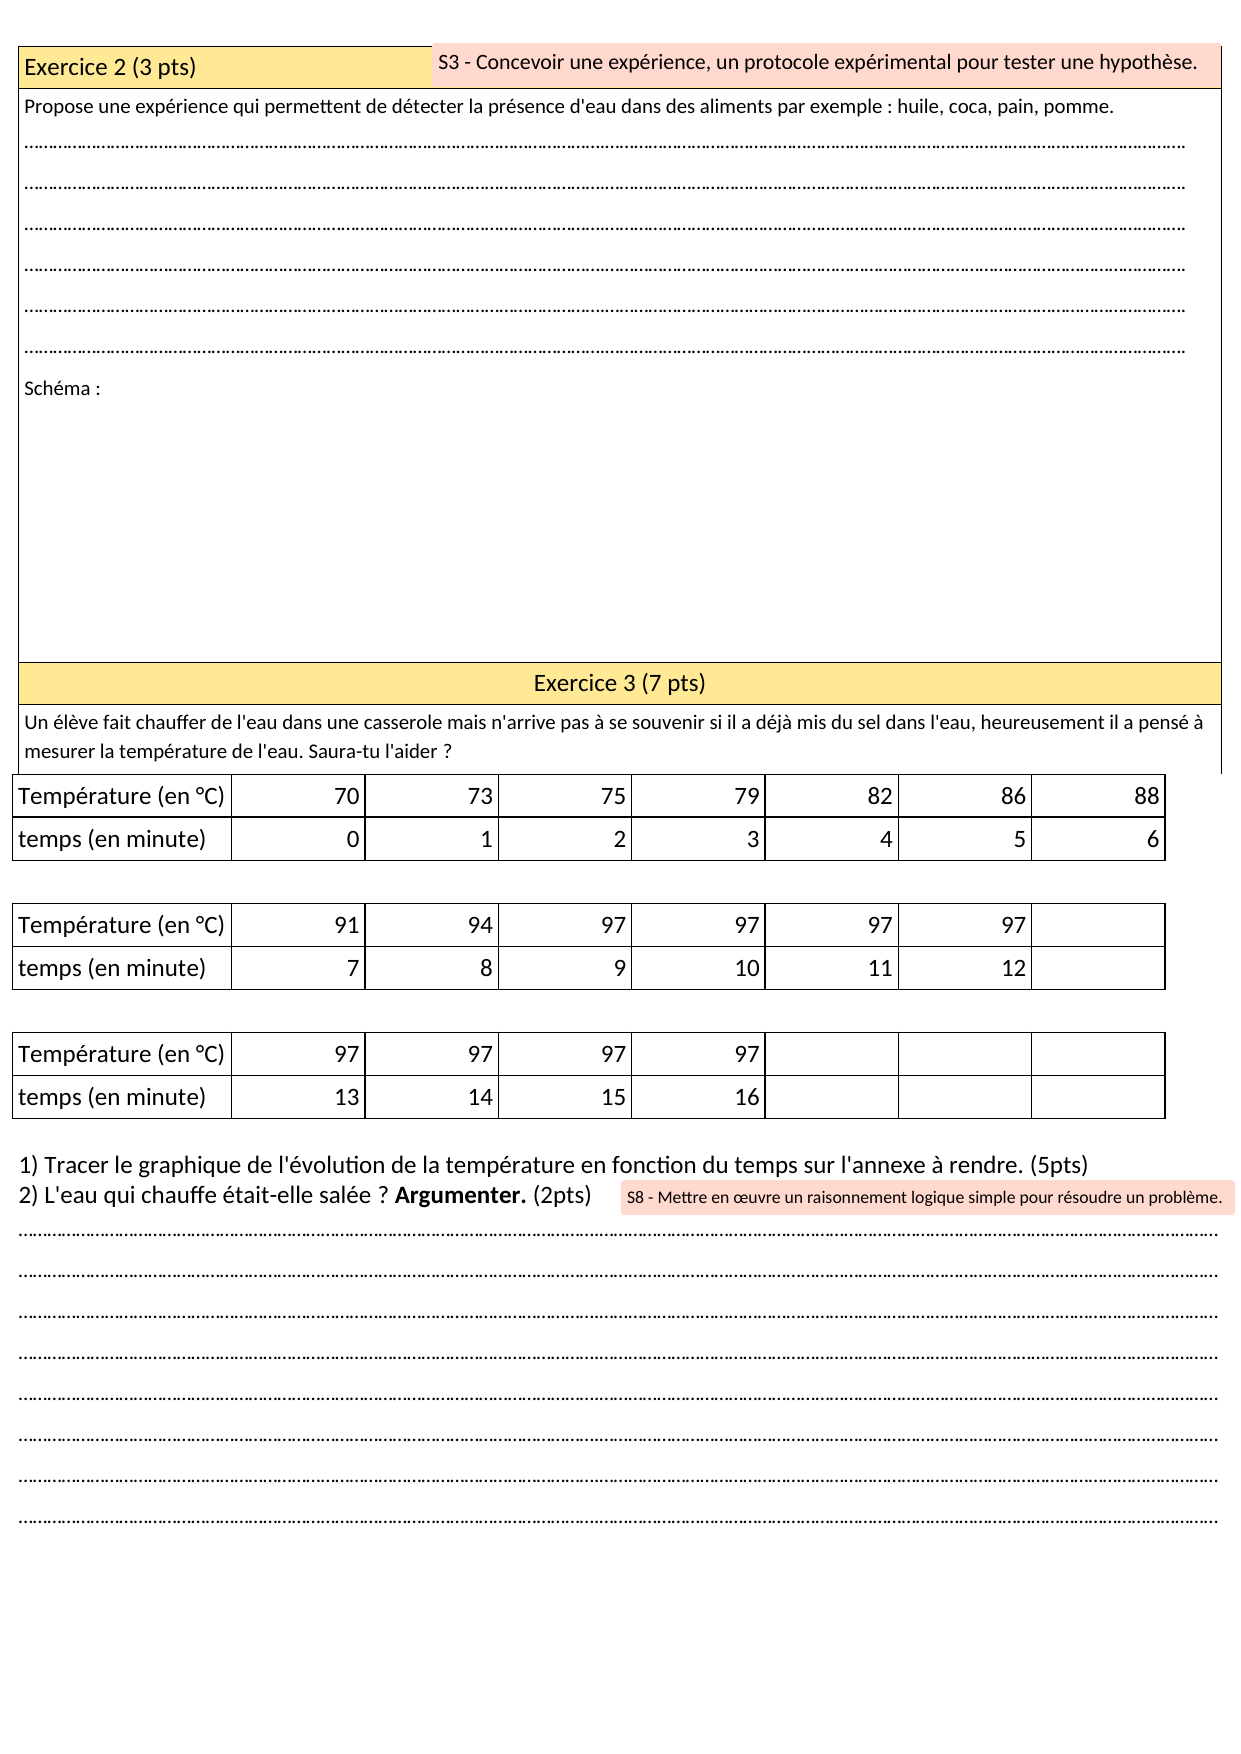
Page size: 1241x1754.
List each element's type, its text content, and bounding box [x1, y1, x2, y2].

table_cell [898, 990, 1032, 1032]
table_cell [1032, 990, 1165, 1032]
table_cell 8 [366, 947, 498, 988]
table_cell 5 [899, 818, 1031, 859]
table_cell [766, 1033, 898, 1074]
table_header 82 [766, 775, 898, 816]
table_cell 97 [632, 904, 764, 946]
table_cell [1032, 904, 1164, 946]
table_header Température (en °C) [13, 775, 231, 816]
table_cell 97 [766, 904, 898, 946]
text 2) L'eau qui chauffe était-elle salée ? Argumenter. (2pts) [18, 1180, 622, 1210]
table_cell temps (en minute) [13, 947, 231, 988]
table_cell 97 [232, 1033, 364, 1074]
table_cell [632, 861, 765, 902]
table_cell [365, 990, 498, 1032]
table_cell [1032, 1033, 1164, 1074]
table_cell 1 [366, 818, 498, 859]
table_cell 91 [232, 904, 364, 946]
table_header 75 [499, 775, 631, 816]
table_cell 11 [766, 947, 898, 988]
table_cell 10 [632, 947, 764, 988]
table_cell [899, 1033, 1031, 1074]
table_cell 15 [499, 1076, 631, 1118]
table_cell [899, 1076, 1031, 1118]
table_header Exercice 2 (3 pts) [19, 47, 1221, 88]
table_cell 12 [899, 947, 1031, 988]
text ………………………………………………………………………………………………………….………………………………………………………………………………………………………………… [18, 1298, 1221, 1324]
text ………………………………………………………………………………………………………….………………………………………………………………………………………………………………… [18, 1216, 1221, 1242]
table_header 86 [899, 775, 1031, 816]
table_cell 97 [899, 904, 1031, 946]
table_cell temps (en minute) [13, 818, 231, 859]
table_cell Un élève fait chauffer de l'eau dans une casserole mais n'arrive pas à se souvenir si il a déjà mis du sel dans l'eau, heureusement il a pensé à mesurer la température de l'eau. Saura-tu l'aider ? [19, 705, 1221, 773]
table_cell 2 [499, 818, 631, 859]
text ………………………………………………………………………………………………………….………………………………………………………………………………………………………………… [18, 1503, 1221, 1529]
table_cell [1032, 1076, 1164, 1118]
table_cell [498, 990, 632, 1032]
table_header 79 [632, 775, 764, 816]
table_cell 4 [766, 818, 898, 859]
table_cell [12, 990, 232, 1032]
table_cell 14 [366, 1076, 498, 1118]
table_cell [766, 1076, 898, 1118]
table_cell Température (en °C) [13, 904, 231, 946]
table_cell [765, 861, 898, 902]
table_cell [898, 861, 1032, 902]
table_cell 97 [499, 1033, 631, 1074]
text ………………………………………………………………………………………………………….………………………………………………………………………………………………………………… [18, 1257, 1221, 1283]
table_cell [12, 861, 232, 902]
table_cell 97 [632, 1033, 764, 1074]
table_cell Propose une expérience qui permettent de détecter la présence d'eau dans des aliments par exemple : huile, coca, pain, pomme. ………………………………………………………………………………………………………….…………………………………………………………………………………………………………. ………………………………………………………………………………………………………….…………………………………………………………………………………………………………. ………………………………………………………………………………………………………….…………………………………………………………………………………………………………. ………………………………………………………………………………………………………….…………………………………………………………………………………………………………. ………………………………………………………………………………………………………….…………………………………………………………………………………………………………. ………………………………………………………………………………………………………….…………………………………………………………………………………………………………. Schéma : [19, 89, 1221, 662]
table_cell 97 [499, 904, 631, 946]
table_cell [765, 990, 898, 1032]
table_cell [1032, 861, 1165, 902]
table_cell 0 [232, 818, 364, 859]
table_cell 3 [632, 818, 764, 859]
text ………………………………………………………………………………………………………….………………………………………………………………………………………………………………… [18, 1339, 1221, 1365]
table_cell [232, 861, 365, 902]
table_cell [365, 861, 498, 902]
table_cell temps (en minute) [13, 1076, 231, 1118]
text 1) Tracer le graphique de l'évolution de la température en fonction du temps sur l'annexe à rendre. (5pts) [18, 1149, 1221, 1180]
table_header 73 [366, 775, 498, 816]
table_cell 6 [1032, 818, 1164, 859]
table_header Exercice 3 (7 pts) [19, 663, 1221, 704]
table_cell [498, 861, 632, 902]
text ………………………………………………………………………………………………………….………………………………………………………………………………………………………………… [18, 1462, 1221, 1488]
table_cell 16 [632, 1076, 764, 1118]
table_cell [232, 990, 365, 1032]
table_cell 13 [232, 1076, 364, 1118]
text ………………………………………………………………………………………………………….………………………………………………………………………………………………………………… [18, 1380, 1221, 1406]
table_header 70 [232, 775, 364, 816]
table_cell [1032, 947, 1164, 988]
table_cell 97 [366, 1033, 498, 1074]
table_cell Température (en °C) [13, 1033, 231, 1074]
table_cell 7 [232, 947, 364, 988]
table_cell 9 [499, 947, 631, 988]
table_cell [632, 990, 765, 1032]
text ………………………………………………………………………………………………………….………………………………………………………………………………………………………………… [18, 1421, 1221, 1447]
table_cell 94 [366, 904, 498, 946]
table_header 88 [1032, 775, 1164, 816]
